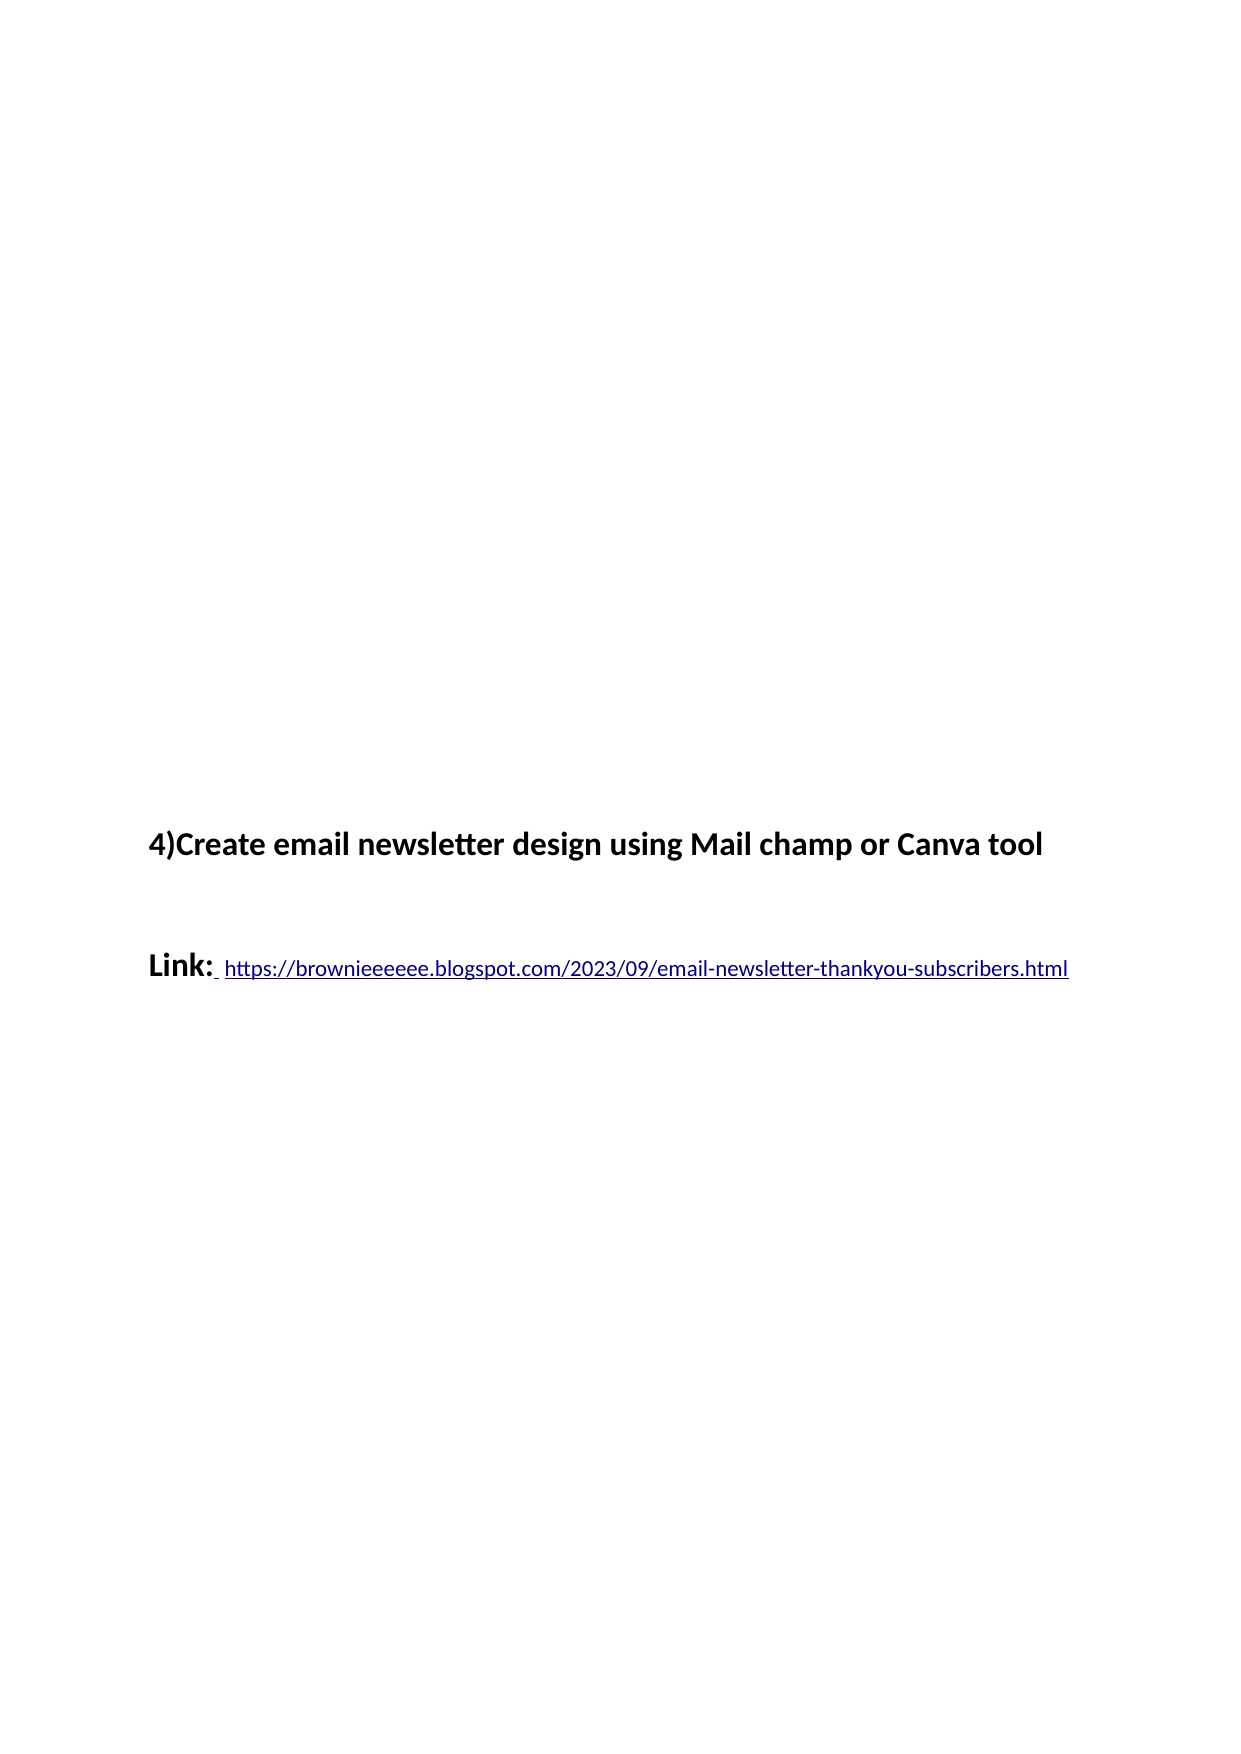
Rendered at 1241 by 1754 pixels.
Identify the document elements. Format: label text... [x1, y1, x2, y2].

text Link: https://brownieeeeee.blogspot.com/2023/09/email-newsletter-thankyou-subscribers.html [148, 944, 1098, 984]
text 4)Create email newsletter design using Mail champ or Canva tool [148, 823, 1092, 864]
